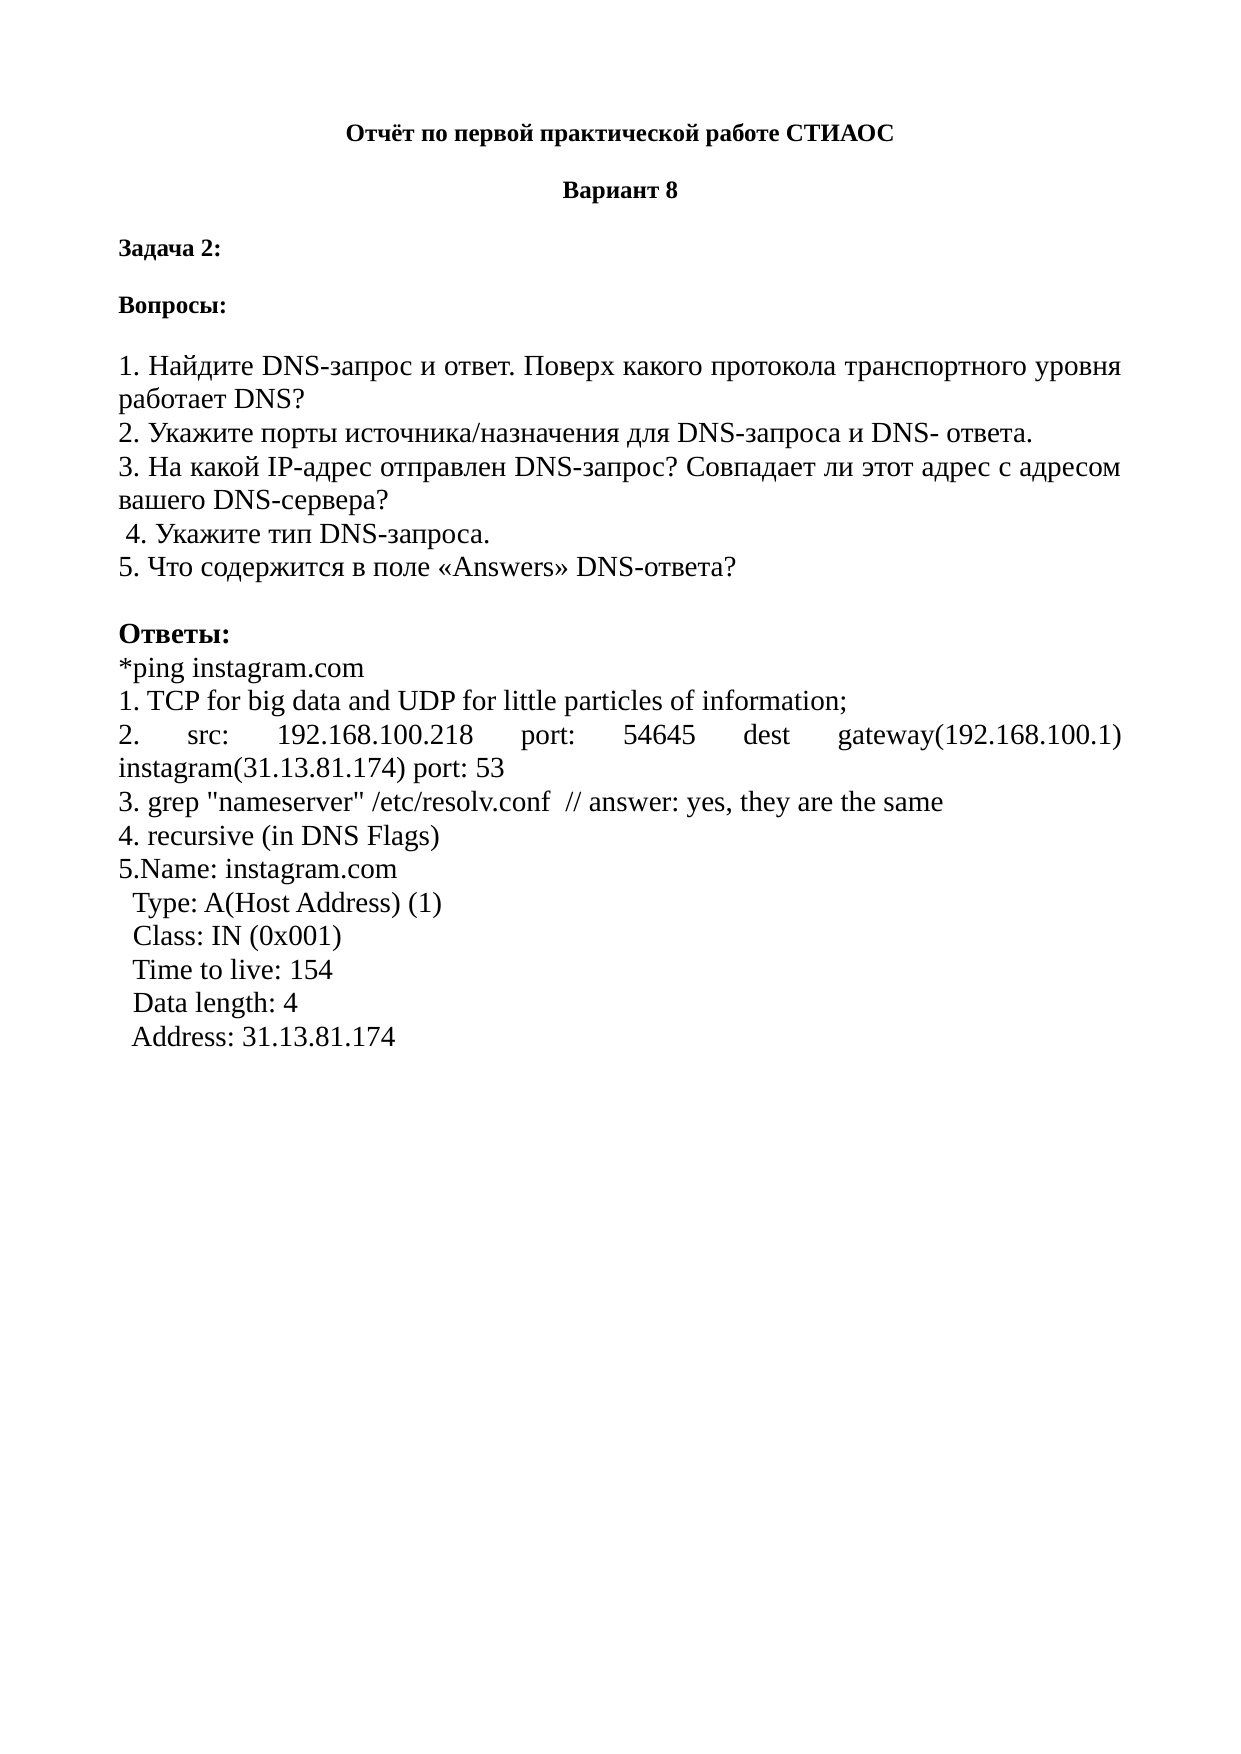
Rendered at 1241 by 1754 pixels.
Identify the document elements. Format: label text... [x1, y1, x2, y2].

text Address: 31.13.81.174 [118, 1019, 1122, 1052]
text 4. recursive (in DNS Flags) [118, 818, 1122, 851]
text *ping instagram.com [118, 650, 1122, 683]
text Type: A(Host Address) (1) [118, 885, 1122, 918]
text 1. TCP for big data and UDP for little particles of information; [118, 683, 1122, 717]
text 2. src: 192.168.100.218 port: 54645 dest gateway(192.168.100.1) instagram(31.13.81.174) port: 53 [118, 717, 1122, 784]
text Time to live: 154 [118, 952, 1122, 985]
text Вопросы: [118, 291, 1122, 319]
text Data length: 4 [118, 985, 1122, 1019]
text Class: IN (0x001) [118, 918, 1122, 952]
text 3. grep "nameserver" /etc/resolv.conf // answer: yes, they are the same [118, 784, 1122, 818]
text 2. Укажите порты источника/назначения для DNS-запроса и DNS- ответа. [118, 415, 1122, 449]
text 1. Найдите DNS-запрос и ответ. Поверх какого протокола транспортного уровня работает DNS? [118, 348, 1122, 415]
text Задача 2: [118, 233, 1122, 262]
text 3. На какой IP-адрес отправлен DNS-запрос? Совпадает ли этот адрес с адресом вашего DNS-сервера? [118, 449, 1122, 516]
text Вариант 8 [118, 176, 1122, 204]
text 5. Что содержится в поле «Answers» DNS-ответа? [118, 549, 1122, 583]
text 4. Укажите тип DNS-запроса. [118, 516, 1122, 549]
text Отчёт по первой практической работе СТИАОС [118, 118, 1122, 147]
text 5.Name: instagram.com [118, 851, 1122, 885]
text Ответы: [118, 616, 1122, 650]
